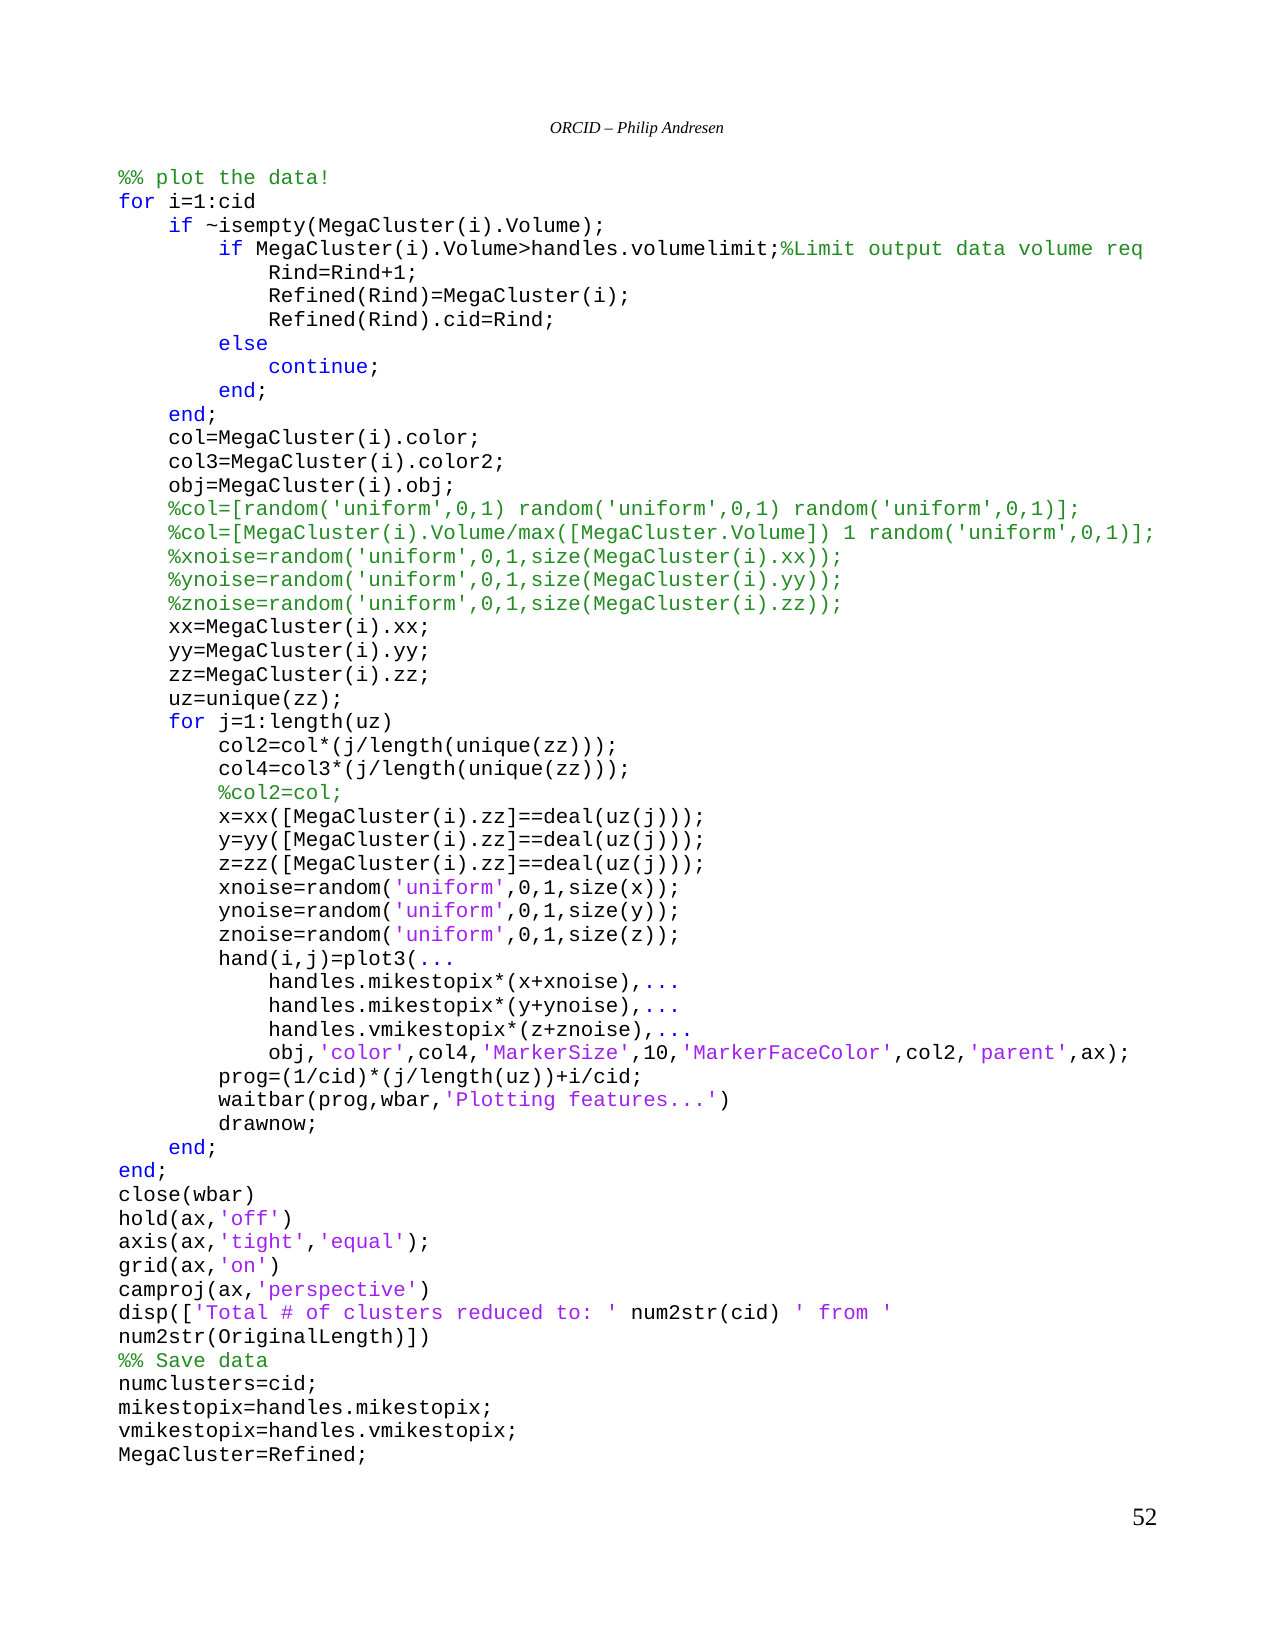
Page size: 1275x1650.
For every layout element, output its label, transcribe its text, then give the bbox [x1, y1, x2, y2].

text col3=MegaCluster(i).color2; [118, 451, 1157, 475]
text end; [118, 404, 1157, 427]
text xnoise=random('uniform',0,1,size(x)); [118, 877, 1157, 900]
text Rind=Rind+1; [118, 262, 1157, 286]
text handles.vmikestopix*(z+znoise),... [118, 1018, 1157, 1042]
text y=yy([MegaCluster(i).zz]==deal(uz(j))); [118, 829, 1157, 853]
text camproj(ax,'perspective') [118, 1279, 1157, 1302]
text %% plot the data! [118, 167, 1157, 191]
text for j=1:length(uz) [118, 711, 1157, 735]
text xx=MegaCluster(i).xx; [118, 617, 1157, 640]
text handles.mikestopix*(x+xnoise),... [118, 971, 1157, 995]
text %xnoise=random('uniform',0,1,size(MegaCluster(i).xx)); [118, 546, 1157, 569]
text if MegaCluster(i).Volume>handles.volumelimit;%Limit output data volume req [118, 238, 1157, 262]
text %ynoise=random('uniform',0,1,size(MegaCluster(i).yy)); [118, 569, 1157, 593]
text %col=[random('uniform',0,1) random('uniform',0,1) random('uniform',0,1)]; [118, 498, 1157, 522]
text z=zz([MegaCluster(i).zz]==deal(uz(j))); [118, 853, 1157, 877]
text end; [118, 1137, 1157, 1160]
text obj,'color',col4,'MarkerSize',10,'MarkerFaceColor',col2,'parent',ax); [118, 1042, 1157, 1066]
text %col=[MegaCluster(i).Volume/max([MegaCluster.Volume]) 1 random('uniform',0,1)]; [118, 522, 1157, 546]
text col2=col*(j/length(unique(zz))); [118, 735, 1157, 758]
text drawnow; [118, 1113, 1157, 1137]
text else [118, 333, 1157, 356]
text %znoise=random('uniform',0,1,size(MegaCluster(i).zz)); [118, 593, 1157, 617]
text yy=MegaCluster(i).yy; [118, 640, 1157, 664]
text end; [118, 1160, 1157, 1184]
text grid(ax,'on') [118, 1255, 1157, 1279]
text col4=col3*(j/length(unique(zz))); [118, 758, 1157, 782]
text numclusters=cid; [118, 1373, 1157, 1397]
text %col2=col; [118, 782, 1157, 806]
text vmikestopix=handles.vmikestopix; [118, 1421, 1157, 1444]
text prog=(1/cid)*(j/length(uz))+i/cid; [118, 1066, 1157, 1089]
text close(wbar) [118, 1184, 1157, 1208]
text if ~isempty(MegaCluster(i).Volume); [118, 214, 1157, 238]
text Refined(Rind).cid=Rind; [118, 309, 1157, 333]
text %% Save data [118, 1349, 1157, 1373]
text for i=1:cid [118, 191, 1157, 214]
text ynoise=random('uniform',0,1,size(y)); [118, 900, 1157, 924]
text zz=MegaCluster(i).zz; [118, 664, 1157, 687]
text disp(['Total # of clusters reduced to: ' num2str(cid) ' from ' num2str(OriginalLength)]) [118, 1302, 1157, 1349]
text Refined(Rind)=MegaCluster(i); [118, 286, 1157, 309]
text continue; [118, 356, 1157, 380]
text waitbar(prog,wbar,'Plotting features...') [118, 1089, 1157, 1113]
text obj=MegaCluster(i).obj; [118, 475, 1157, 498]
text hold(ax,'off') [118, 1208, 1157, 1231]
text axis(ax,'tight','equal'); [118, 1231, 1157, 1255]
text hand(i,j)=plot3(... [118, 948, 1157, 971]
text znoise=random('uniform',0,1,size(z)); [118, 924, 1157, 948]
text MegaCluster=Refined; [118, 1444, 1157, 1468]
text handles.mikestopix*(y+ynoise),... [118, 995, 1157, 1018]
text end; [118, 380, 1157, 404]
text uz=unique(zz); [118, 687, 1157, 711]
text mikestopix=handles.mikestopix; [118, 1397, 1157, 1421]
text col=MegaCluster(i).color; [118, 427, 1157, 451]
text x=xx([MegaCluster(i).zz]==deal(uz(j))); [118, 806, 1157, 829]
